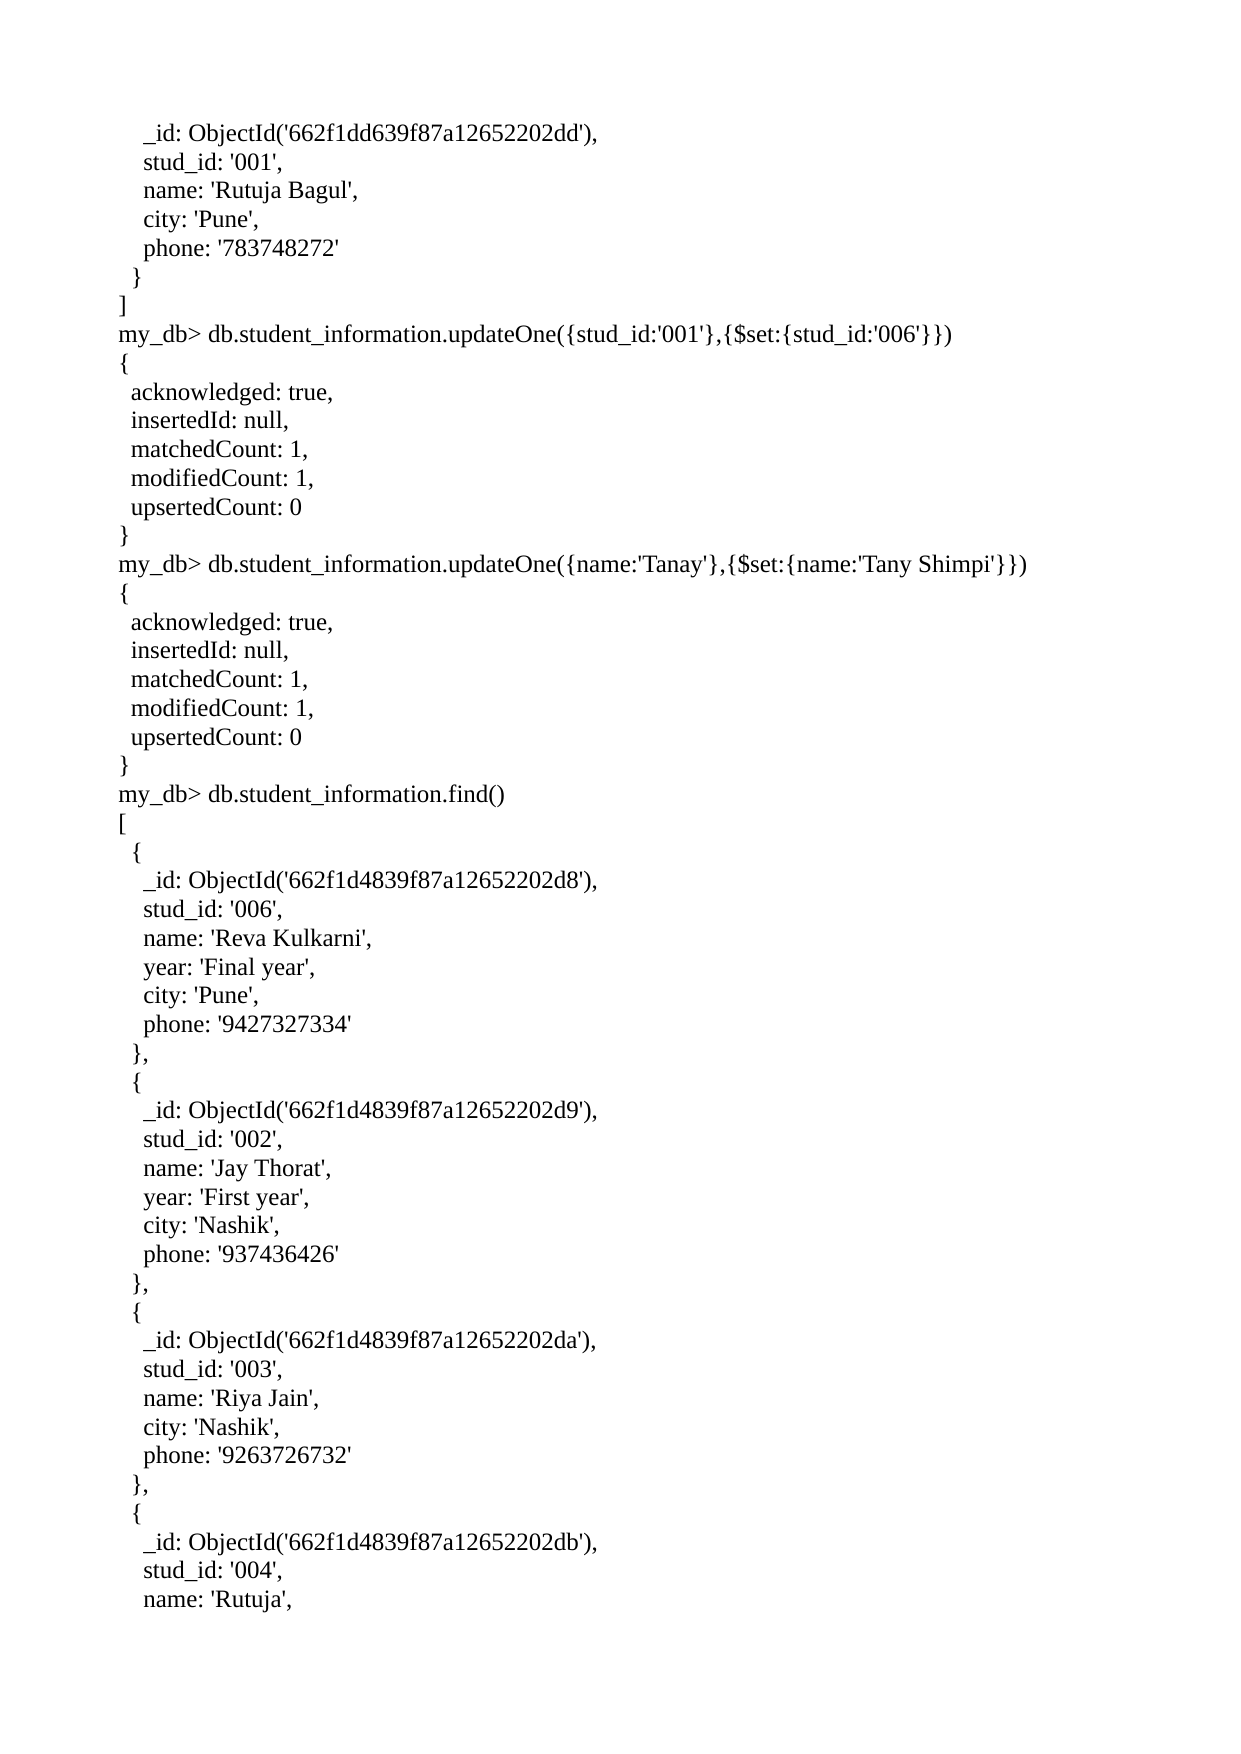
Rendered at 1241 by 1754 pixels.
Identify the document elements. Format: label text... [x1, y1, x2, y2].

text _id: ObjectId('662f1dd639f87a12652202dd'), [118, 118, 1122, 147]
text { [118, 1498, 1122, 1527]
text { [118, 1067, 1122, 1096]
text }, [118, 1469, 1122, 1498]
text modifiedCount: 1, [118, 693, 1122, 722]
text ] [118, 291, 1122, 319]
text }, [118, 1268, 1122, 1297]
text stud_id: '004', [118, 1556, 1122, 1584]
text _id: ObjectId('662f1d4839f87a12652202d8'), [118, 866, 1122, 894]
text { [118, 348, 1122, 377]
text upsertedCount: 0 [118, 722, 1122, 751]
text stud_id: '002', [118, 1124, 1122, 1153]
text my_db> db.student_information.updateOne({stud_id:'001'},{$set:{stud_id:'006'}}) [118, 319, 1122, 348]
text insertedId: null, [118, 406, 1122, 434]
text phone: '9427327334' [118, 1009, 1122, 1038]
text } [118, 751, 1122, 779]
text _id: ObjectId('662f1d4839f87a12652202db'), [118, 1527, 1122, 1556]
text }, [118, 1038, 1122, 1067]
text [ [118, 808, 1122, 837]
text city: 'Pune', [118, 981, 1122, 1009]
text stud_id: '006', [118, 894, 1122, 923]
text phone: '937436426' [118, 1239, 1122, 1268]
text name: 'Reva Kulkarni', [118, 923, 1122, 952]
text phone: '9263726732' [118, 1441, 1122, 1469]
text { [118, 578, 1122, 607]
text city: 'Nashik', [118, 1211, 1122, 1239]
text stud_id: '003', [118, 1354, 1122, 1383]
text city: 'Pune', [118, 204, 1122, 233]
text { [118, 1297, 1122, 1326]
text _id: ObjectId('662f1d4839f87a12652202da'), [118, 1326, 1122, 1354]
text matchedCount: 1, [118, 434, 1122, 463]
text phone: '783748272' [118, 233, 1122, 262]
text name: 'Riya Jain', [118, 1383, 1122, 1412]
text my_db> db.student_information.find() [118, 779, 1122, 808]
text } [118, 262, 1122, 291]
text stud_id: '001', [118, 147, 1122, 176]
text modifiedCount: 1, [118, 463, 1122, 492]
text name: 'Rutuja Bagul', [118, 176, 1122, 204]
text city: 'Nashik', [118, 1412, 1122, 1441]
text year: 'Final year', [118, 952, 1122, 981]
text acknowledged: true, [118, 607, 1122, 636]
text _id: ObjectId('662f1d4839f87a12652202d9'), [118, 1096, 1122, 1124]
text { [118, 837, 1122, 866]
text name: 'Rutuja', [118, 1584, 1122, 1613]
text matchedCount: 1, [118, 664, 1122, 693]
text insertedId: null, [118, 636, 1122, 664]
text year: 'First year', [118, 1182, 1122, 1211]
text name: 'Jay Thorat', [118, 1153, 1122, 1182]
text upsertedCount: 0 [118, 492, 1122, 521]
text } [118, 521, 1122, 549]
text acknowledged: true, [118, 377, 1122, 406]
text my_db> db.student_information.updateOne({name:'Tanay'},{$set:{name:'Tany Shimpi'}}) [118, 549, 1122, 578]
